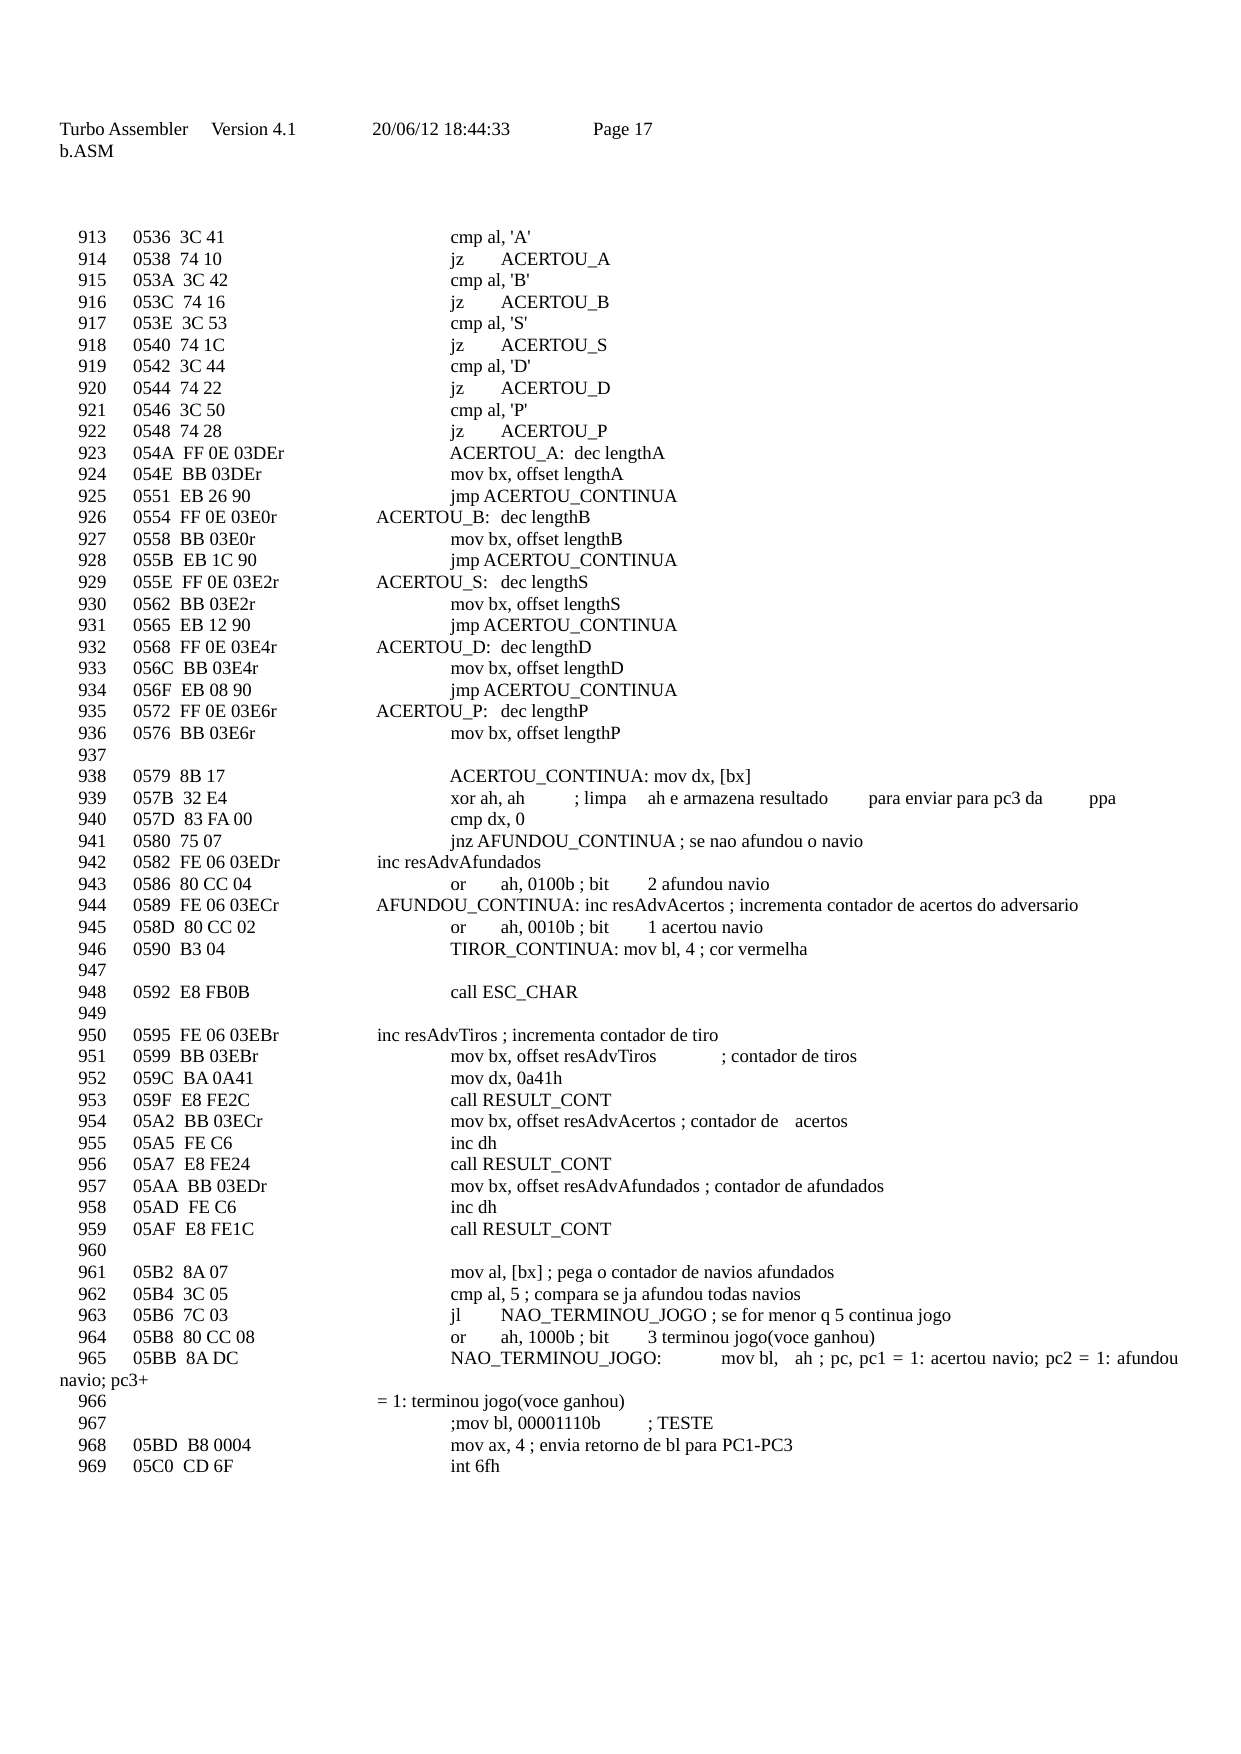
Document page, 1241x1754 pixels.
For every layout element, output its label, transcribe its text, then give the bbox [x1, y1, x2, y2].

text 926 0554 FF 0E 03E0r ACERTOU_B: dec lengthB [59, 506, 1180, 528]
text 948 0592 E8 FB0B call ESC_CHAR [59, 981, 1180, 1002]
text 958 05AD FE C6 inc dh [59, 1196, 1180, 1218]
text 937 [59, 743, 1180, 765]
text 952 059C BA 0A41 mov dx, 0a41h [59, 1067, 1180, 1088]
text 968 05BD B8 0004 mov ax, 4 ; envia retorno de bl para PC1-PC3 [59, 1433, 1180, 1455]
text 936 0576 BB 03E6r mov bx, offset lengthP [59, 722, 1180, 743]
text 944 0589 FE 06 03ECr AFUNDOU_CONTINUA: inc resAdvAcertos ; incrementa contador de acertos do adversario [59, 894, 1180, 916]
text 960 [59, 1239, 1180, 1261]
text 969 05C0 CD 6F int 6fh [59, 1455, 1180, 1477]
text 924 054E BB 03DEr mov bx, offset lengthA [59, 463, 1180, 485]
text 914 0538 74 10 jz ACERTOU_A [59, 247, 1180, 269]
text 941 0580 75 07 jnz AFUNDOU_CONTINUA ; se nao afundou o navio [59, 830, 1180, 851]
text 959 05AF E8 FE1C call RESULT_CONT [59, 1218, 1180, 1239]
text 967 ;mov bl, 00001110b ; TESTE [59, 1412, 1180, 1433]
text 945 058D 80 CC 02 or ah, 0010b ; bit 1 acertou navio [59, 916, 1180, 937]
text 938 0579 8B 17 ACERTOU_CONTINUA: mov dx, [bx] [59, 765, 1180, 787]
text 955 05A5 FE C6 inc dh [59, 1132, 1180, 1153]
text 950 0595 FE 06 03EBr inc resAdvTiros ; incrementa contador de tiro [59, 1024, 1180, 1045]
text 954 05A2 BB 03ECr mov bx, offset resAdvAcertos ; contador de acertos [59, 1110, 1180, 1132]
text 929 055E FF 0E 03E2r ACERTOU_S: dec lengthS [59, 571, 1180, 592]
text 966 = 1: terminou jogo(voce ganhou) [59, 1390, 1180, 1412]
text 916 053C 74 16 jz ACERTOU_B [59, 291, 1180, 312]
text 961 05B2 8A 07 mov al, [bx] ; pega o contador de navios afundados [59, 1261, 1180, 1282]
text 930 0562 BB 03E2r mov bx, offset lengthS [59, 592, 1180, 614]
text 957 05AA BB 03EDr mov bx, offset resAdvAfundados ; contador de afundados [59, 1175, 1180, 1196]
text 963 05B6 7C 03 jl NAO_TERMINOU_JOGO ; se for menor q 5 continua jogo [59, 1304, 1180, 1326]
text 921 0546 3C 50 cmp al, 'P' [59, 398, 1180, 420]
text 934 056F EB 08 90 jmp ACERTOU_CONTINUA [59, 679, 1180, 700]
text Turbo Assembler Version 4.1 20/06/12 18:44:33 Page 17 [59, 118, 1180, 140]
text 953 059F E8 FE2C call RESULT_CONT [59, 1088, 1180, 1110]
text 925 0551 EB 26 90 jmp ACERTOU_CONTINUA [59, 485, 1180, 506]
text 943 0586 80 CC 04 or ah, 0100b ; bit 2 afundou navio [59, 873, 1180, 894]
text 913 0536 3C 41 cmp al, 'A' [59, 226, 1180, 247]
text 949 [59, 1002, 1180, 1024]
text 951 0599 BB 03EBr mov bx, offset resAdvTiros ; contador de tiros [59, 1045, 1180, 1067]
text 932 0568 FF 0E 03E4r ACERTOU_D: dec lengthD [59, 636, 1180, 657]
text 946 0590 B3 04 TIROR_CONTINUA: mov bl, 4 ; cor vermelha [59, 937, 1180, 959]
text b.ASM [59, 140, 1180, 161]
text 923 054A FF 0E 03DEr ACERTOU_A: dec lengthA [59, 442, 1180, 463]
text 928 055B EB 1C 90 jmp ACERTOU_CONTINUA [59, 549, 1180, 571]
text 927 0558 BB 03E0r mov bx, offset lengthB [59, 528, 1180, 549]
text 931 0565 EB 12 90 jmp ACERTOU_CONTINUA [59, 614, 1180, 636]
text 956 05A7 E8 FE24 call RESULT_CONT [59, 1153, 1180, 1175]
text 919 0542 3C 44 cmp al, 'D' [59, 355, 1180, 377]
text 917 053E 3C 53 cmp al, 'S' [59, 312, 1180, 334]
text 935 0572 FF 0E 03E6r ACERTOU_P: dec lengthP [59, 700, 1180, 722]
text 962 05B4 3C 05 cmp al, 5 ; compara se ja afundou todas navios [59, 1282, 1180, 1304]
text 940 057D 83 FA 00 cmp dx, 0 [59, 808, 1180, 830]
text 965 05BB 8A DC NAO_TERMINOU_JOGO: mov bl, ah ; pc, pc1 = 1: acertou navio; pc2 = 1: afundou navio; pc3+ [59, 1347, 1180, 1390]
text 939 057B 32 E4 xor ah, ah ; limpa ah e armazena resultado para enviar para pc3 da ppa [59, 787, 1180, 808]
text 947 [59, 959, 1180, 981]
text 922 0548 74 28 jz ACERTOU_P [59, 420, 1180, 442]
text 942 0582 FE 06 03EDr inc resAdvAfundados [59, 851, 1180, 873]
text 918 0540 74 1C jz ACERTOU_S [59, 334, 1180, 355]
text 915 053A 3C 42 cmp al, 'B' [59, 269, 1180, 291]
text 920 0544 74 22 jz ACERTOU_D [59, 377, 1180, 398]
text 933 056C BB 03E4r mov bx, offset lengthD [59, 657, 1180, 679]
text 964 05B8 80 CC 08 or ah, 1000b ; bit 3 terminou jogo(voce ganhou) [59, 1326, 1180, 1347]
